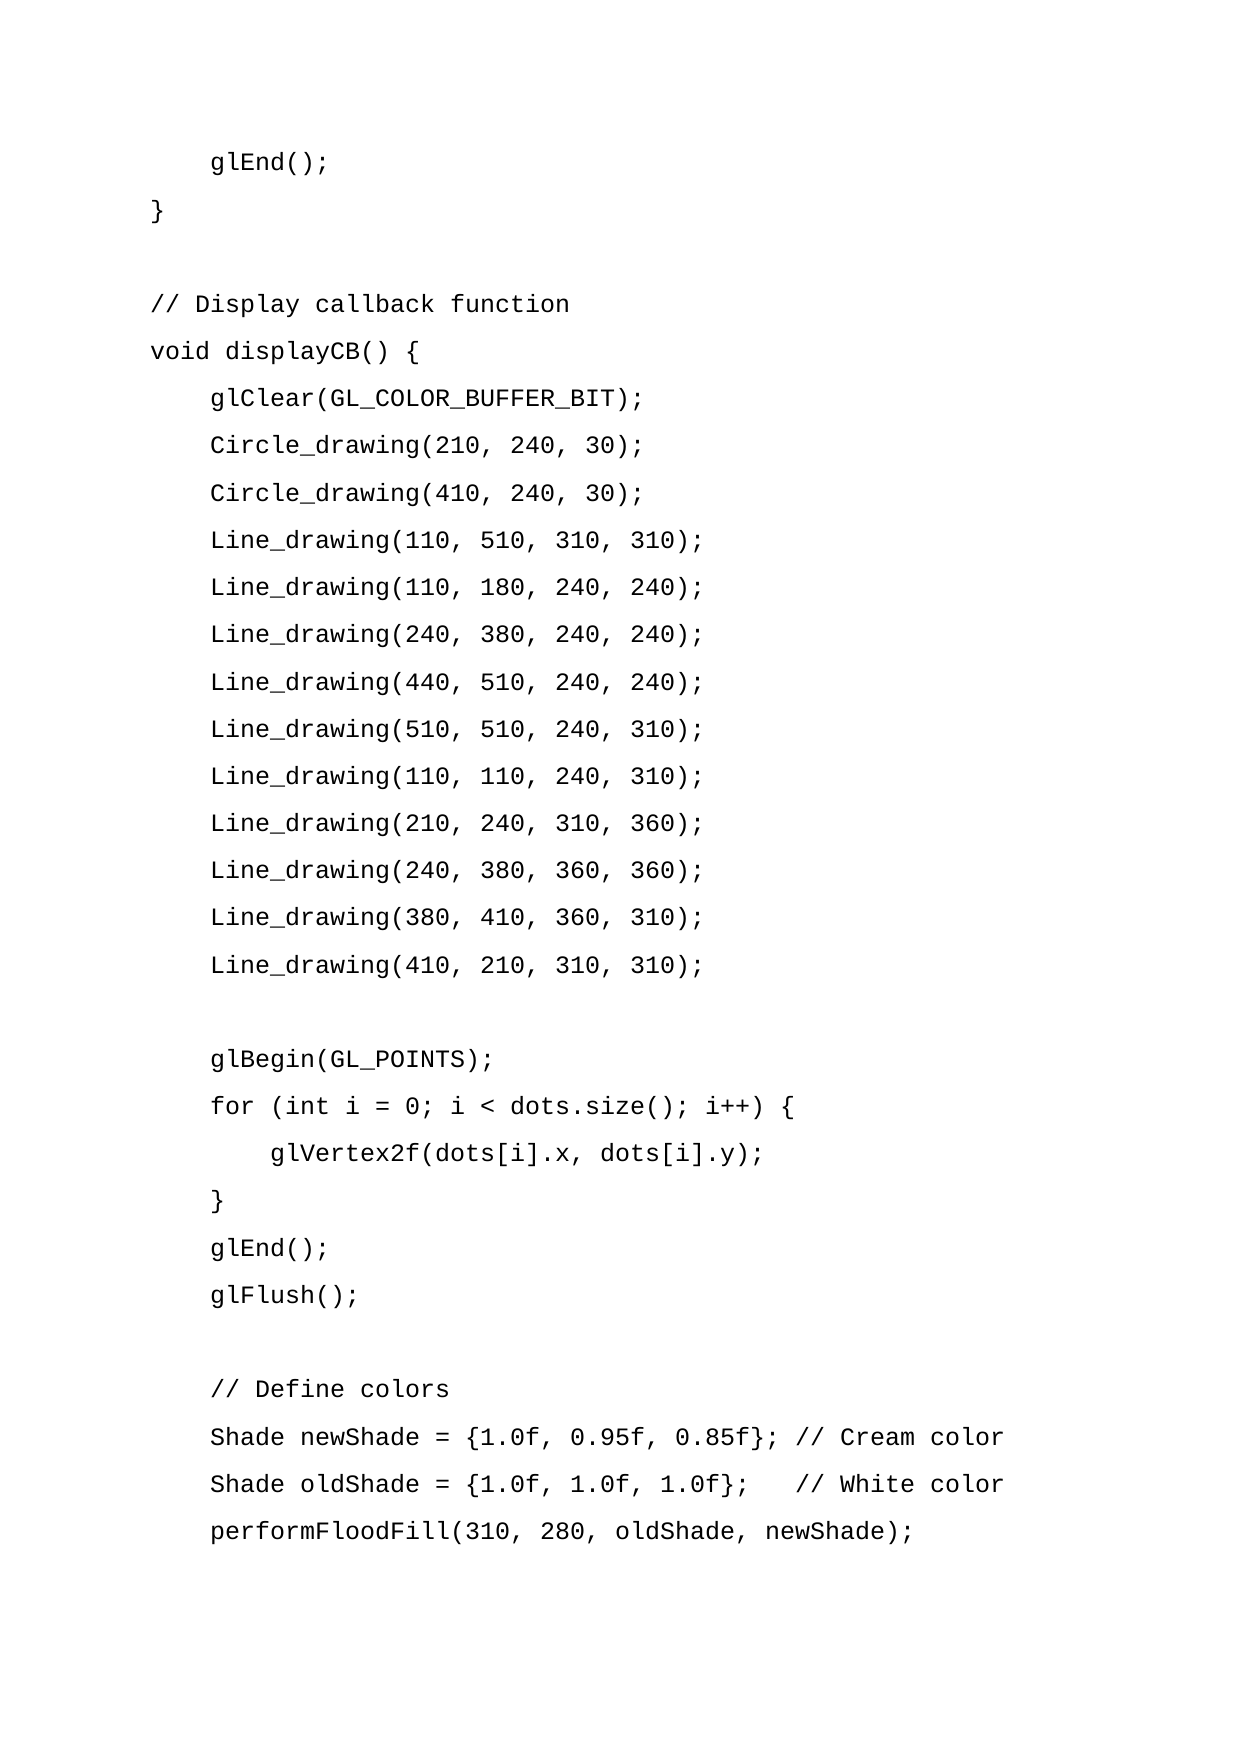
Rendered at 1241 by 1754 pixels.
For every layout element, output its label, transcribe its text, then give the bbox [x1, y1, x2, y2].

text glBegin(GL_POINTS); [150, 1047, 1090, 1075]
text Line_drawing(240, 380, 240, 240); [150, 622, 1090, 650]
text Circle_drawing(210, 240, 30); [150, 433, 1090, 461]
text Line_drawing(110, 110, 240, 310); [150, 763, 1090, 792]
text // Define colors [150, 1377, 1090, 1405]
text Line_drawing(110, 180, 240, 240); [150, 575, 1090, 603]
text Shade newShade = {1.0f, 0.95f, 0.85f}; // Cream color [150, 1424, 1090, 1452]
text Line_drawing(380, 410, 360, 310); [150, 905, 1090, 933]
text glEnd(); [150, 1235, 1090, 1264]
text } [150, 197, 1090, 226]
text glClear(GL_COLOR_BUFFER_BIT); [150, 386, 1090, 414]
text Line_drawing(240, 380, 360, 360); [150, 858, 1090, 886]
text } [150, 1188, 1090, 1216]
text void displayCB() { [150, 339, 1090, 367]
text glVertex2f(dots[i].x, dots[i].y); [150, 1141, 1090, 1169]
text Line_drawing(210, 240, 310, 360); [150, 811, 1090, 839]
text glEnd(); [150, 150, 1090, 178]
text Circle_drawing(410, 240, 30); [150, 480, 1090, 509]
text Line_drawing(510, 510, 240, 310); [150, 716, 1090, 744]
text Shade oldShade = {1.0f, 1.0f, 1.0f}; // White color [150, 1471, 1090, 1499]
text Line_drawing(410, 210, 310, 310); [150, 952, 1090, 981]
text // Display callback function [150, 292, 1090, 320]
text glFlush(); [150, 1282, 1090, 1311]
text Line_drawing(440, 510, 240, 240); [150, 669, 1090, 697]
text for (int i = 0; i < dots.size(); i++) { [150, 1094, 1090, 1122]
text performFloodFill(310, 280, oldShade, newShade); [150, 1518, 1090, 1547]
text Line_drawing(110, 510, 310, 310); [150, 527, 1090, 556]
